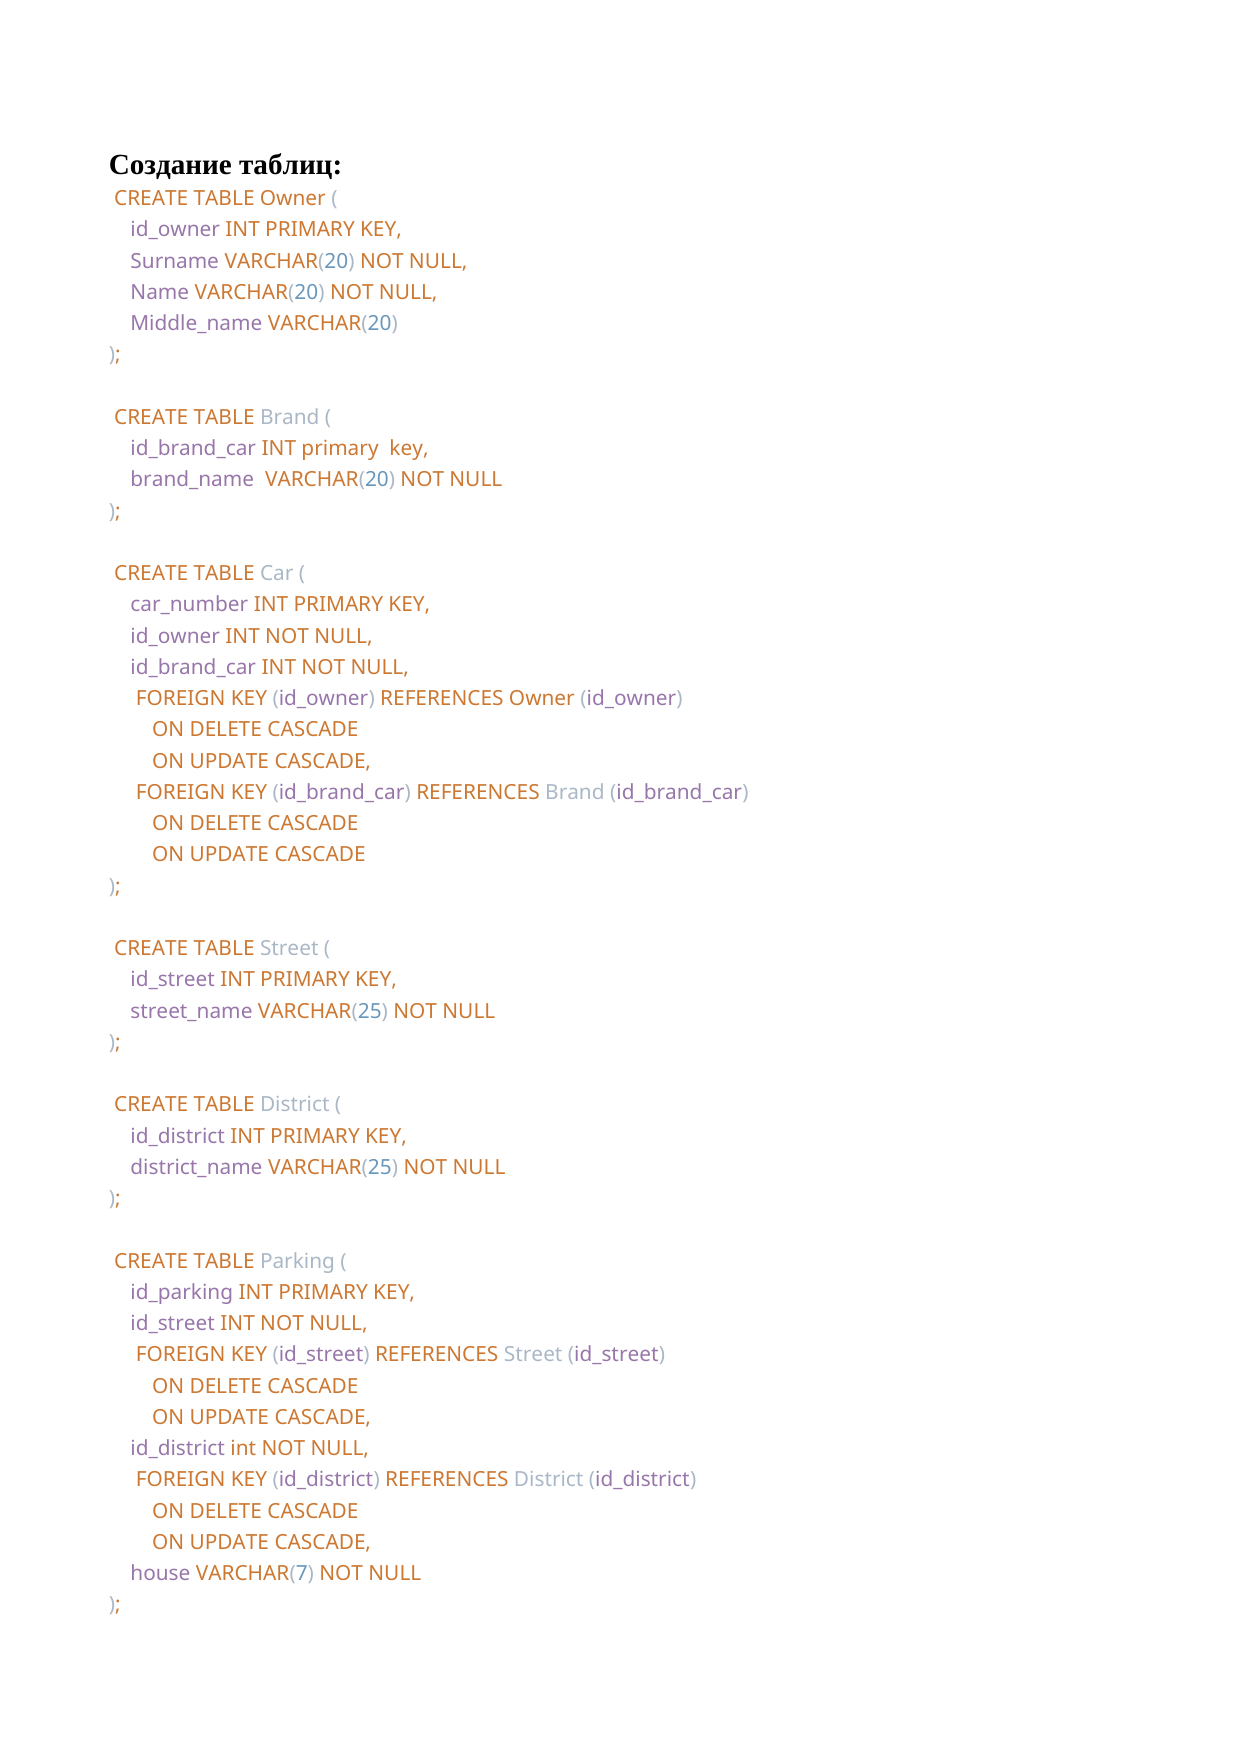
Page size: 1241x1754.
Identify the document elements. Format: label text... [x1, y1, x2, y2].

text CREATE TABLE Owner ( id_owner INT PRIMARY KEY, Surname VARCHAR(20) NOT NULL, Name VARCHAR(20) NOT NULL, Middle_name VARCHAR(20) ); CREATE TABLE Brand ( id_brand_car INT primary key, brand_name VARCHAR(20) NOT NULL ); CREATE TABLE Car ( car_number INT PRIMARY KEY, id_owner INT NOT NULL, id_brand_car INT NOT NULL, FOREIGN KEY (id_owner) REFERENCES Owner (id_owner) ON DELETE CASCADE ON UPDATE CASCADE, FOREIGN KEY (id_brand_car) REFERENCES Brand (id_brand_car) ON DELETE CASCADE ON UPDATE CASCADE ); CREATE TABLE Street ( id_street INT PRIMARY KEY, street_name VARCHAR(25) NOT NULL ); CREATE TABLE District ( id_district INT PRIMARY KEY, district_name VARCHAR(25) NOT NULL ); CREATE TABLE Parking ( id_parking INT PRIMARY KEY, id_street INT NOT NULL, FOREIGN KEY (id_street) REFERENCES Street (id_street) ON DELETE CASCADE ON UPDATE CASCADE, id_district int NOT NULL, FOREIGN KEY (id_district) REFERENCES District (id_district) ON DELETE CASCADE ON UPDATE CASCADE, house VARCHAR(7) NOT NULL ); [108, 181, 1134, 1618]
text Создание таблиц: [108, 149, 1134, 181]
